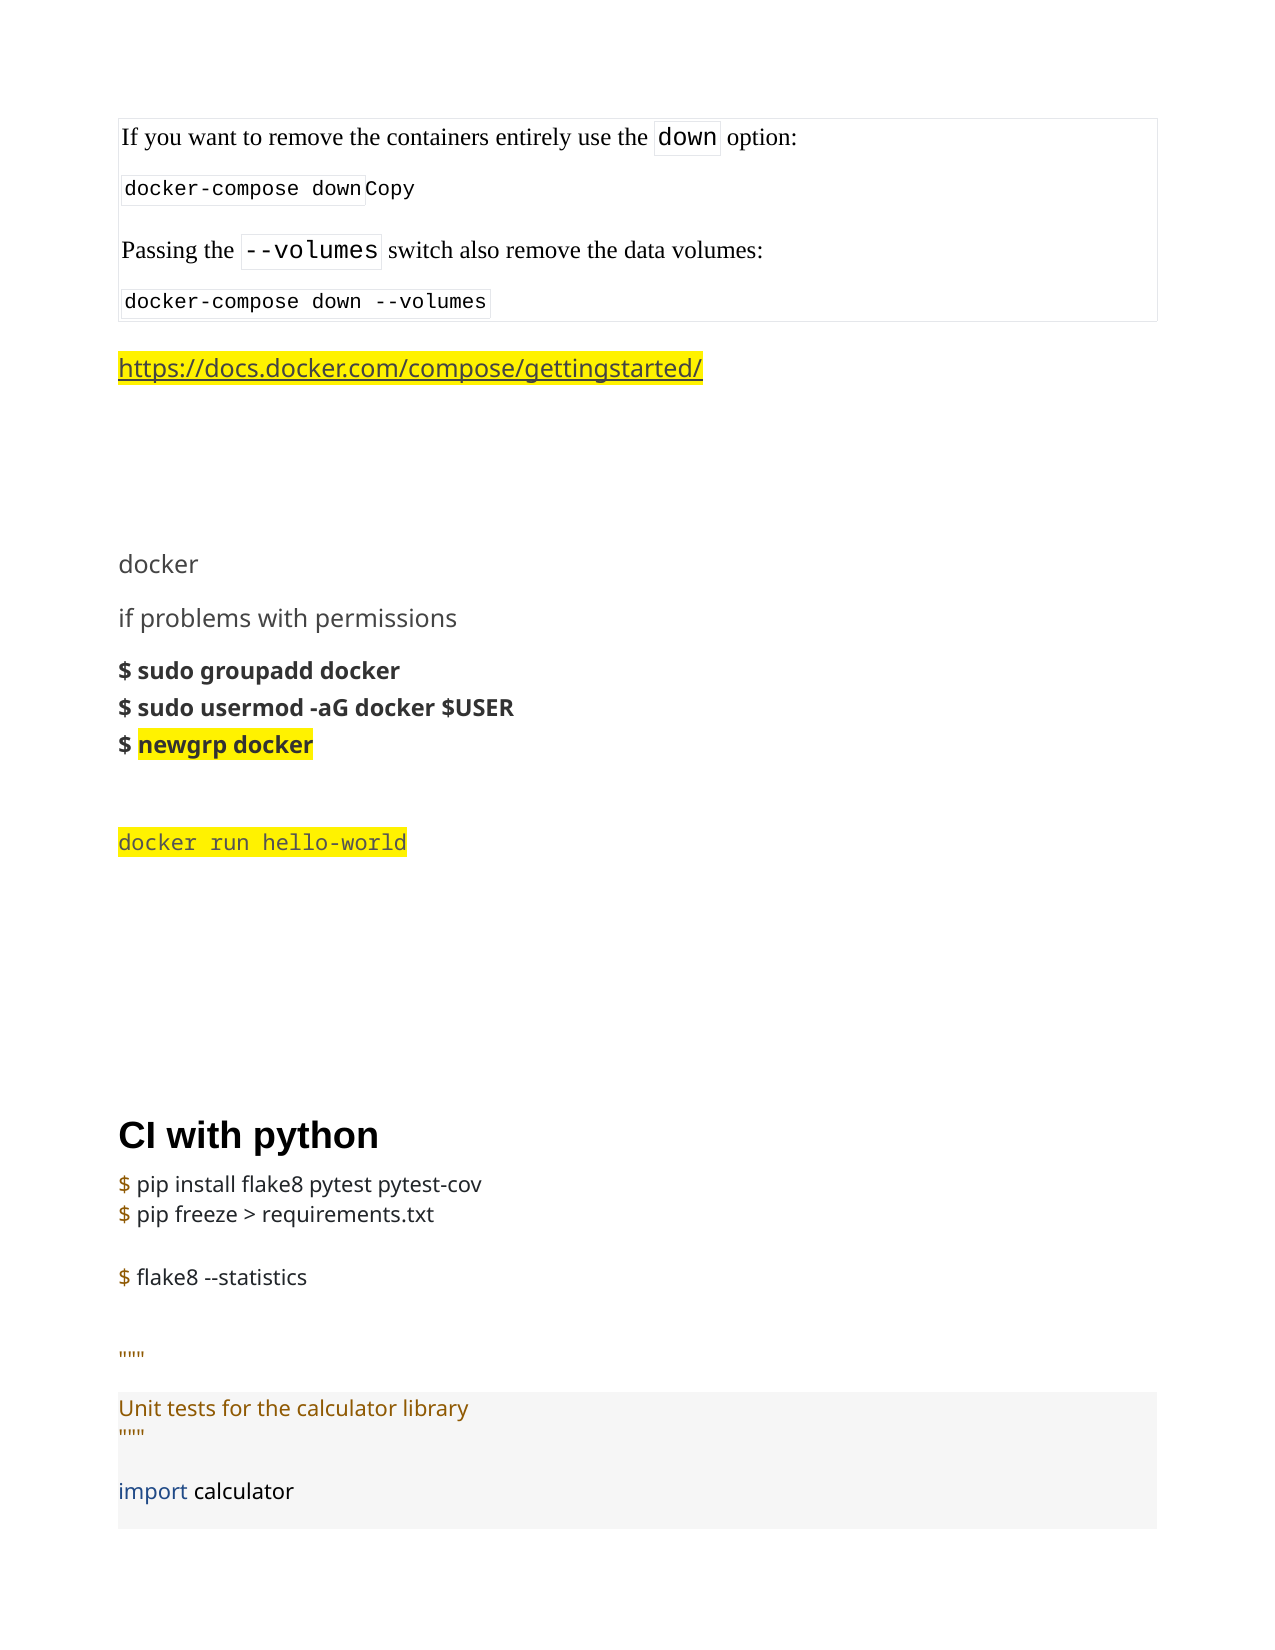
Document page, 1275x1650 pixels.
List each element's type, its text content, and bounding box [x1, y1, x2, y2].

text docker run hello-world [118, 827, 1157, 857]
text """ [118, 1311, 1157, 1373]
text https://docs.docker.com/compose/gettingstarted/ [118, 351, 1157, 385]
text Passing the --volumes switch also remove the data volumes: [119, 231, 1157, 269]
text Unit tests for the calculator library [118, 1392, 1157, 1422]
text $ sudo groupadd docker $ sudo usermod -aG docker $USER $ newgrp docker [118, 655, 1157, 760]
text docker-compose downCopy [119, 172, 1157, 205]
text $ pip freeze > requirements.txt [118, 1199, 1157, 1229]
text $ pip install flake8 pytest pytest-cov [118, 1169, 1157, 1199]
text $ flake8 --statistics [118, 1229, 1157, 1292]
text docker [118, 547, 1157, 581]
text if problems with permissions [118, 601, 1157, 635]
subtitle CI with python [118, 1113, 1157, 1157]
text import calculator [118, 1476, 1157, 1506]
text """ [118, 1422, 1157, 1452]
text docker-compose down --volumes [119, 285, 1157, 321]
text If you want to remove the containers entirely use the down option: [119, 119, 1157, 156]
